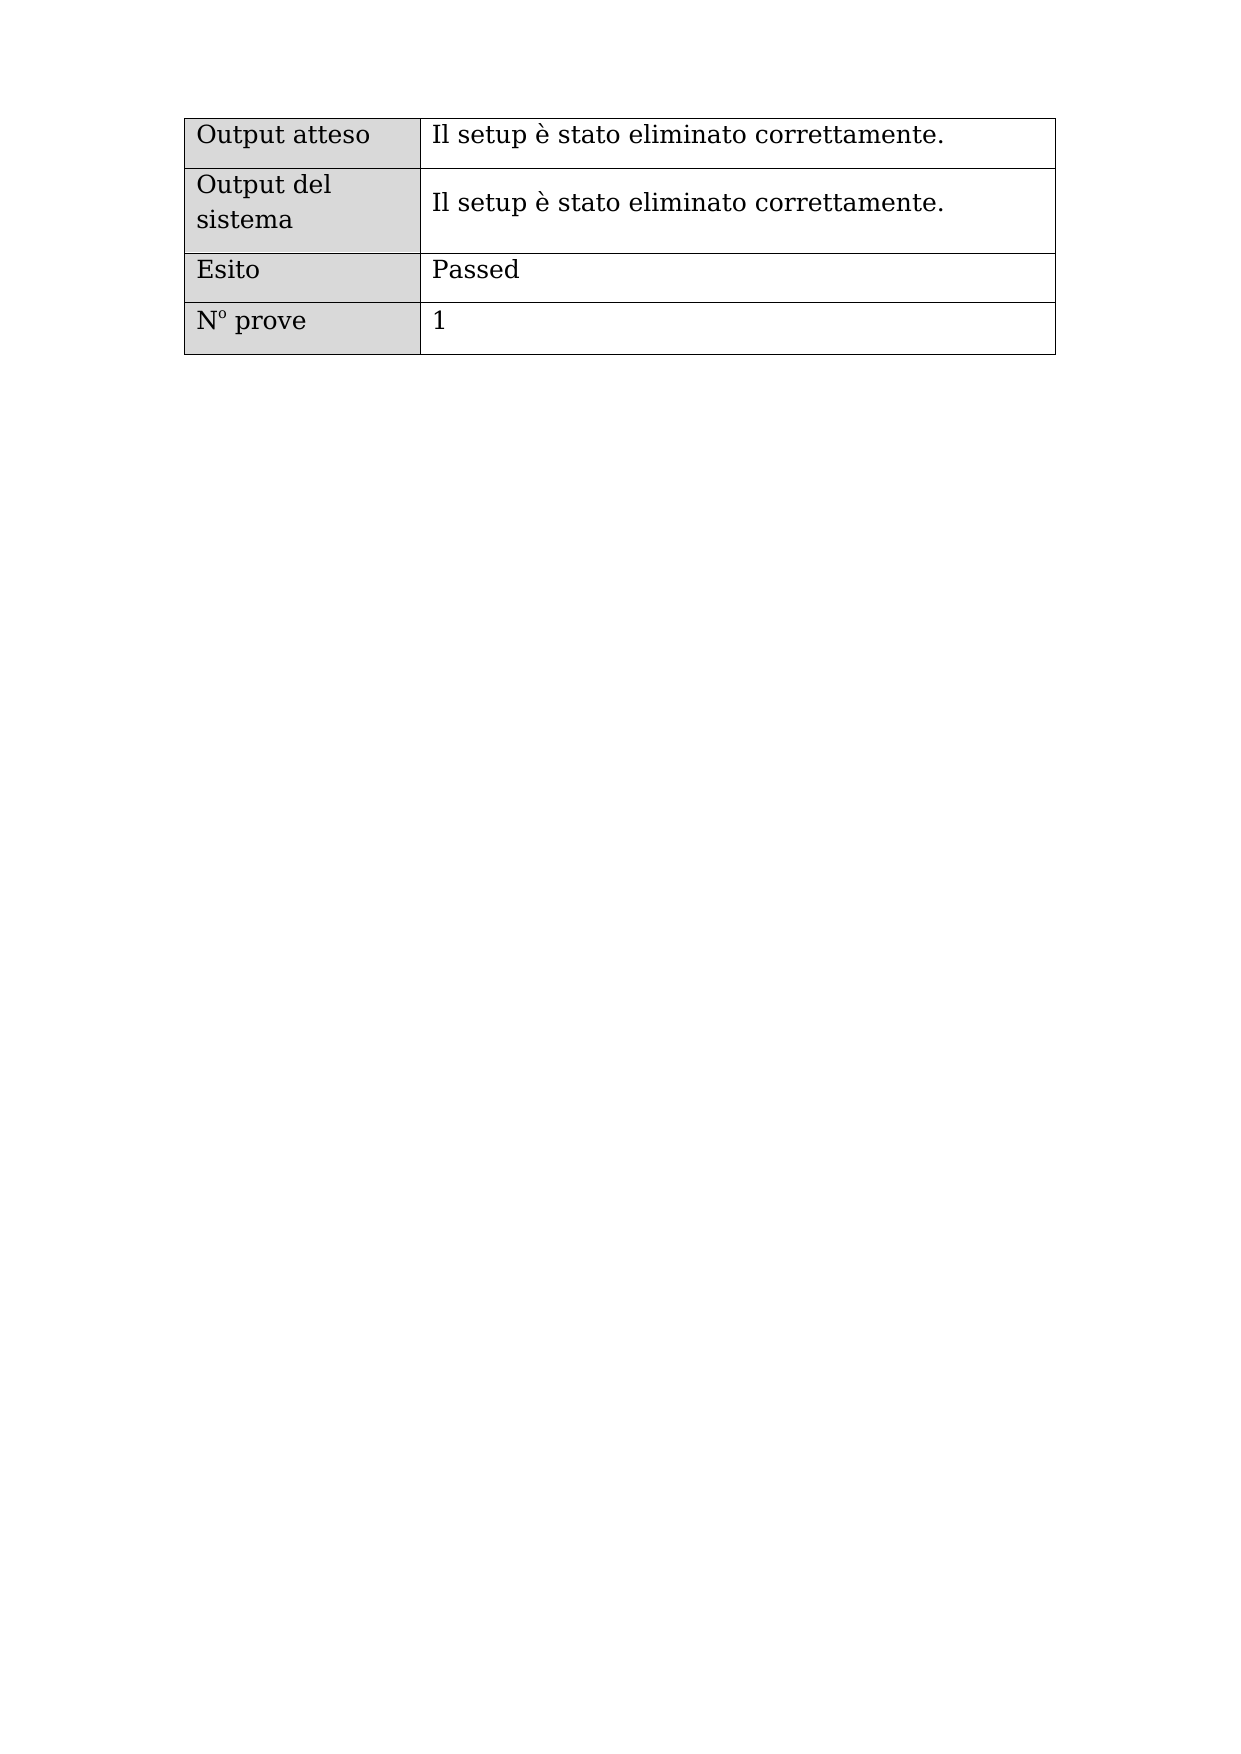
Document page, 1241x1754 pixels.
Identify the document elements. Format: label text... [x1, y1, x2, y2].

table_cell Passed [421, 254, 1055, 302]
table_cell Esito [185, 254, 420, 302]
table_cell Il setup è stato eliminato correttamente. [421, 119, 1055, 168]
table_cell Il setup è stato eliminato correttamente. [421, 169, 1055, 252]
table_cell 1 [421, 303, 1055, 354]
table_cell No prove [185, 303, 420, 354]
table_cell Output del sistema [185, 169, 420, 252]
table_cell Output atteso [185, 119, 420, 168]
